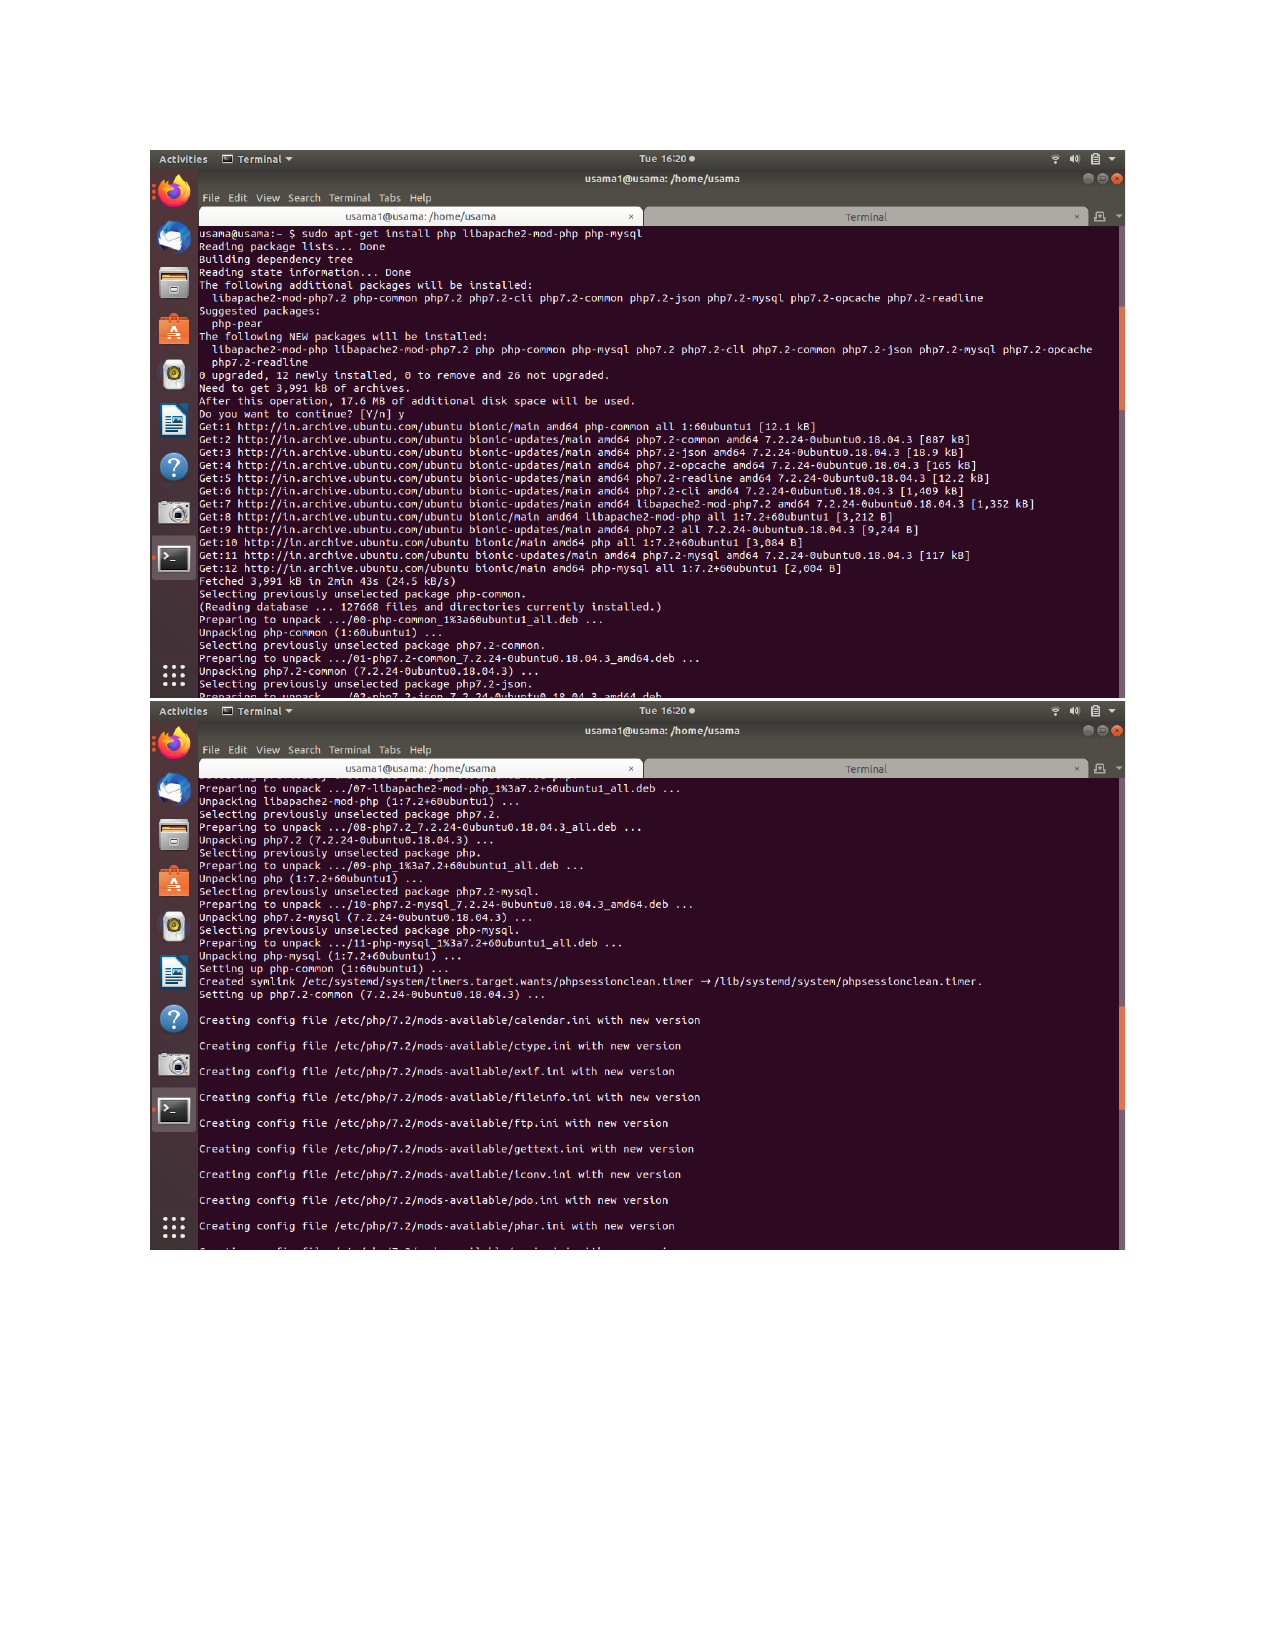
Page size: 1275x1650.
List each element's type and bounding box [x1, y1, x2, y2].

picture [150, 150, 1125, 698]
picture [150, 701, 1125, 1250]
